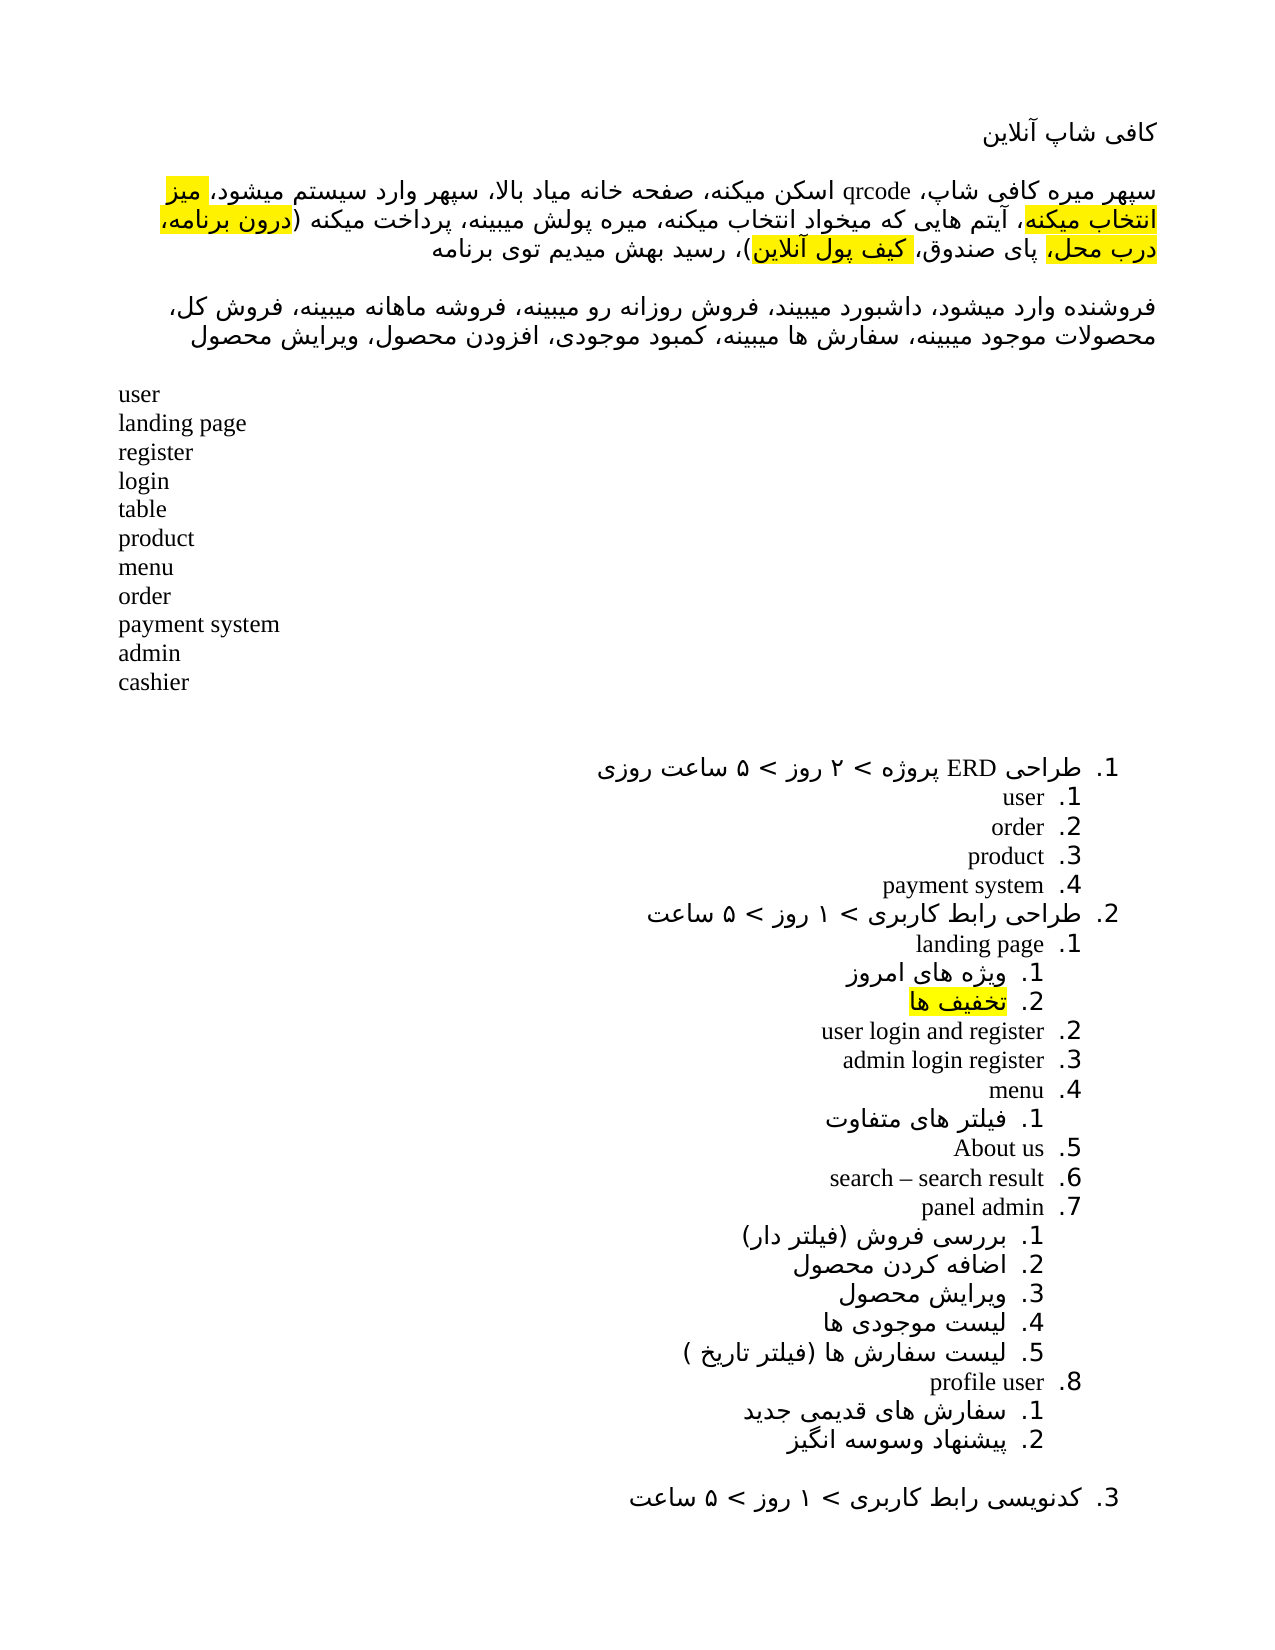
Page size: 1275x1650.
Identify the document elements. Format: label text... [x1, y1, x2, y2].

list سفارش های قدیمی جدید [118, 1396, 1044, 1425]
list panel admin [118, 1192, 1082, 1221]
list product [118, 841, 1082, 870]
list profile user [118, 1367, 1082, 1396]
list اضافه کردن محصول [118, 1250, 1044, 1279]
text فروشنده وارد میشود، داشبورد میبیند، فروش روزانه رو میبینه، فروشه ماهانه میبینه، فروش کل، محصولات موجود میبینه، سفارش ها میبینه، کمبود موجودی، افزودن محصول، ویرایش محصول [118, 292, 1157, 351]
list پیشنهاد وسوسه انگیز [118, 1425, 1044, 1454]
list طراحی ERD پروژه > ۲ روز > ۵ ساعت روزی [118, 753, 1119, 782]
list ویرایش محصول [118, 1279, 1044, 1309]
list لیست سفارش ها (فیلتر تاریخ ) [118, 1338, 1044, 1367]
text order [118, 581, 1157, 609]
text menu [118, 552, 1157, 581]
text register [118, 437, 1157, 466]
text landing page [118, 408, 1157, 437]
list user login and register [118, 1016, 1082, 1046]
text user [118, 379, 1157, 408]
list menu [118, 1075, 1082, 1104]
list About us [118, 1133, 1082, 1163]
text login [118, 466, 1157, 494]
list landing page [118, 929, 1082, 958]
list کدنویسی رابط کاربری > ۱ روز > ۵ ساعت [118, 1483, 1119, 1512]
list طراحی رابط کاربری > ۱ روز > ۵ ساعت [118, 899, 1119, 929]
list بررسی فروش (فیلتر دار) [118, 1221, 1044, 1250]
list تخفیف ها [118, 987, 1044, 1016]
list لیست موجودی ها [118, 1309, 1044, 1338]
text cashier [118, 667, 1157, 696]
list payment system [118, 870, 1082, 899]
list ویژه های امروز [118, 958, 1044, 987]
text کافی شاپ آنلاین [118, 118, 1157, 147]
text admin [118, 638, 1157, 667]
list order [118, 812, 1082, 841]
list فیلتر های متفاوت [118, 1104, 1044, 1133]
text table [118, 494, 1157, 523]
text سپهر میره کافی شاپ، qrcode اسکن میکنه، صفحه خانه میاد بالا، سپهر وارد سیستم میشود، میز انتخاب میکنه، آیتم هایی که میخواد انتخاب میکنه، میره پولش میبینه، پرداخت میکنه (درون برنامه، درب محل، پای صندوق، کیف پول آنلاین)،‌ رسید بهش میدیم توی برنامه [118, 176, 1157, 264]
list admin login register [118, 1046, 1082, 1075]
text payment system [118, 609, 1157, 638]
list search – search result [118, 1163, 1082, 1192]
text product [118, 523, 1157, 552]
list user [118, 782, 1082, 812]
